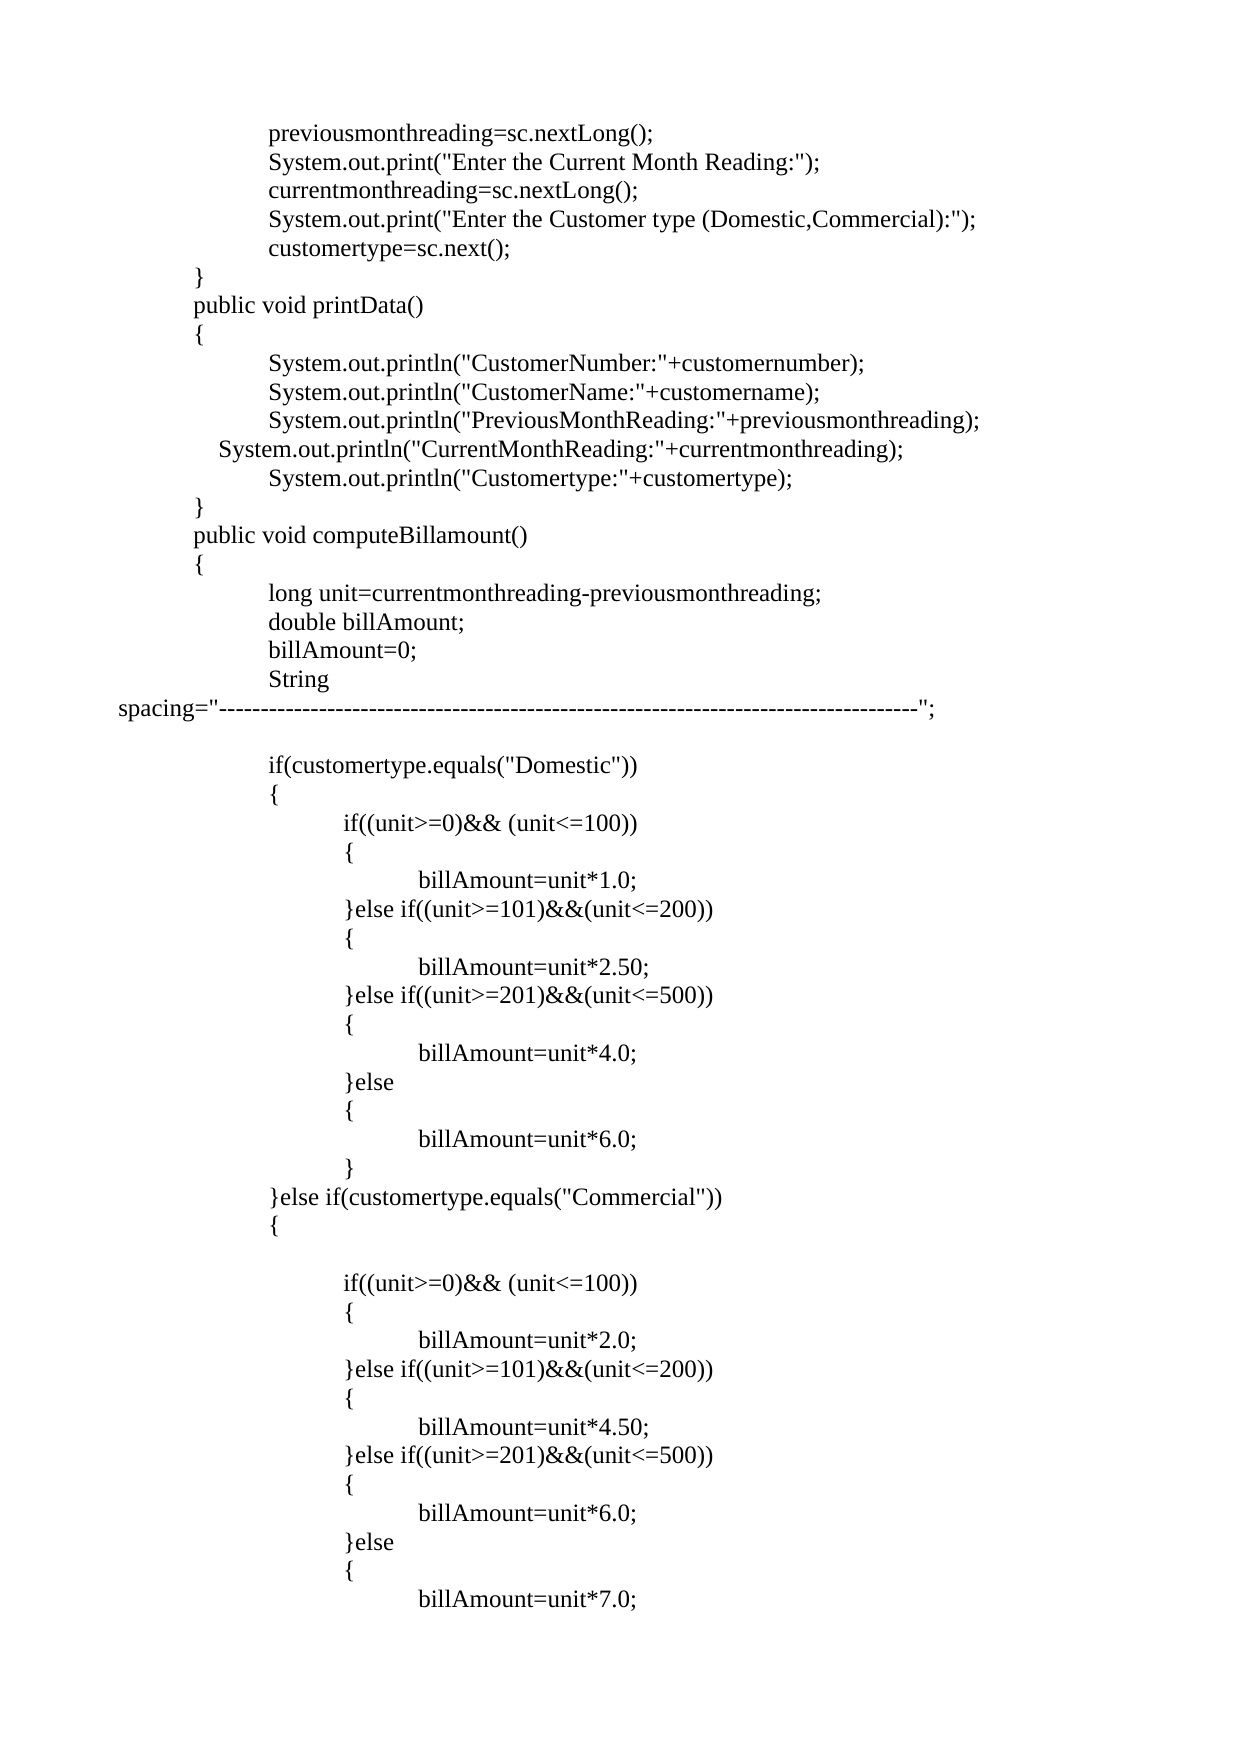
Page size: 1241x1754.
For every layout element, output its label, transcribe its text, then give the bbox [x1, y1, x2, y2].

text }else if(customertype.equals("Commercial")) [118, 1182, 1122, 1211]
text } [118, 492, 1122, 521]
text System.out.print("Enter the Current Month Reading:"); [118, 147, 1122, 176]
text }else [118, 1527, 1122, 1556]
text } [118, 262, 1122, 291]
text { [118, 1211, 1122, 1239]
text if((unit>=0)&& (unit<=100)) [118, 808, 1122, 837]
text { [118, 1556, 1122, 1584]
text }else if((unit>=201)&&(unit<=500)) [118, 1441, 1122, 1469]
text { [118, 779, 1122, 808]
text { [118, 549, 1122, 578]
text { [118, 319, 1122, 348]
text { [118, 1009, 1122, 1038]
text }else if((unit>=101)&&(unit<=200)) [118, 1354, 1122, 1383]
text if(customertype.equals("Domestic")) [118, 751, 1122, 779]
text public void computeBillamount() [118, 521, 1122, 549]
text System.out.println("CustomerName:"+customername); [118, 377, 1122, 406]
text { [118, 1383, 1122, 1412]
text billAmount=0; [118, 636, 1122, 664]
text billAmount=unit*4.50; [118, 1412, 1122, 1441]
text public void printData() [118, 291, 1122, 319]
text System.out.println("Customertype:"+customertype); [118, 463, 1122, 492]
text currentmonthreading=sc.nextLong(); [118, 176, 1122, 204]
text billAmount=unit*6.0; [118, 1124, 1122, 1153]
text { [118, 1469, 1122, 1498]
text billAmount=unit*1.0; [118, 866, 1122, 894]
text long unit=currentmonthreading-previousmonthreading; [118, 578, 1122, 607]
text billAmount=unit*2.50; [118, 952, 1122, 981]
text previousmonthreading=sc.nextLong(); [118, 118, 1122, 147]
text billAmount=unit*7.0; [118, 1584, 1122, 1613]
text billAmount=unit*2.0; [118, 1326, 1122, 1354]
text System.out.println("CustomerNumber:"+customernumber); [118, 348, 1122, 377]
text customertype=sc.next(); [118, 233, 1122, 262]
text }else if((unit>=201)&&(unit<=500)) [118, 981, 1122, 1009]
text { [118, 923, 1122, 952]
text String spacing="------------------------------------------------------------------------------------"; [118, 664, 1122, 722]
text } [118, 1153, 1122, 1182]
text billAmount=unit*6.0; [118, 1498, 1122, 1527]
text { [118, 1096, 1122, 1124]
text { [118, 837, 1122, 866]
text double billAmount; [118, 607, 1122, 636]
text }else if((unit>=101)&&(unit<=200)) [118, 894, 1122, 923]
text System.out.println("PreviousMonthReading:"+previousmonthreading); [118, 406, 1122, 434]
text billAmount=unit*4.0; [118, 1038, 1122, 1067]
text }else [118, 1067, 1122, 1096]
text if((unit>=0)&& (unit<=100)) [118, 1268, 1122, 1297]
text System.out.print("Enter the Customer type (Domestic,Commercial):"); [118, 204, 1122, 233]
text { [118, 1297, 1122, 1326]
text System.out.println("CurrentMonthReading:"+currentmonthreading); [118, 434, 1122, 463]
